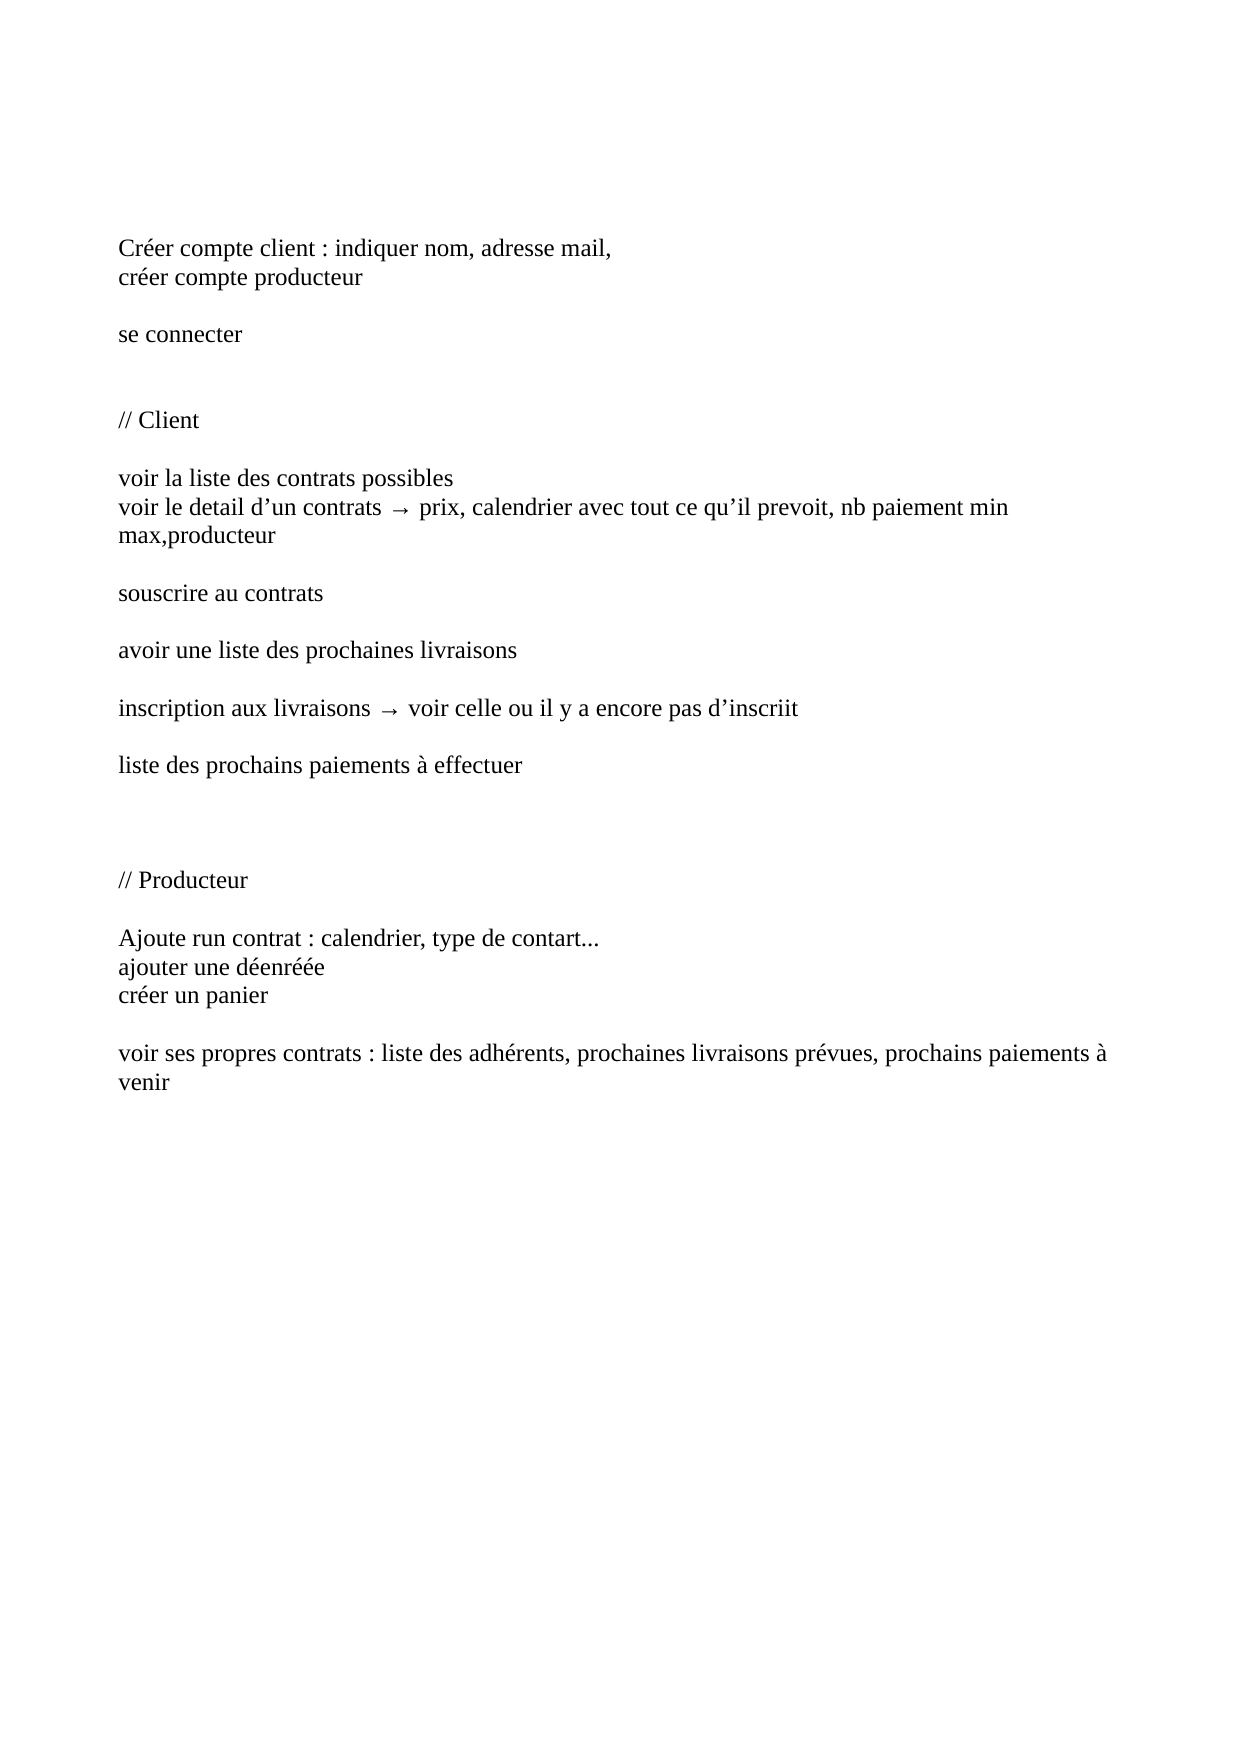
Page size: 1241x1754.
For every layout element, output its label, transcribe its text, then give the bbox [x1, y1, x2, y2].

text inscription aux livraisons → voir celle ou il y a encore pas d’inscriit [118, 693, 1122, 722]
text voir le detail d’un contrats → prix, calendrier avec tout ce qu’il prevoit, nb paiement min max,producteur [118, 492, 1122, 549]
text créer un panier [118, 981, 1122, 1009]
text liste des prochains paiements à effectuer [118, 751, 1122, 779]
text Ajoute run contrat : calendrier, type de contart... [118, 923, 1122, 952]
text souscrire au contrats [118, 578, 1122, 607]
text Créer compte client : indiquer nom, adresse mail, [118, 233, 1122, 262]
text voir la liste des contrats possibles [118, 463, 1122, 492]
text ajouter une déenréée [118, 952, 1122, 981]
text // Client [118, 406, 1122, 434]
text créer compte producteur [118, 262, 1122, 291]
text // Producteur [118, 866, 1122, 894]
text avoir une liste des prochaines livraisons [118, 636, 1122, 664]
text se connecter [118, 319, 1122, 348]
text voir ses propres contrats : liste des adhérents, prochaines livraisons prévues, prochains paiements à venir [118, 1038, 1122, 1096]
